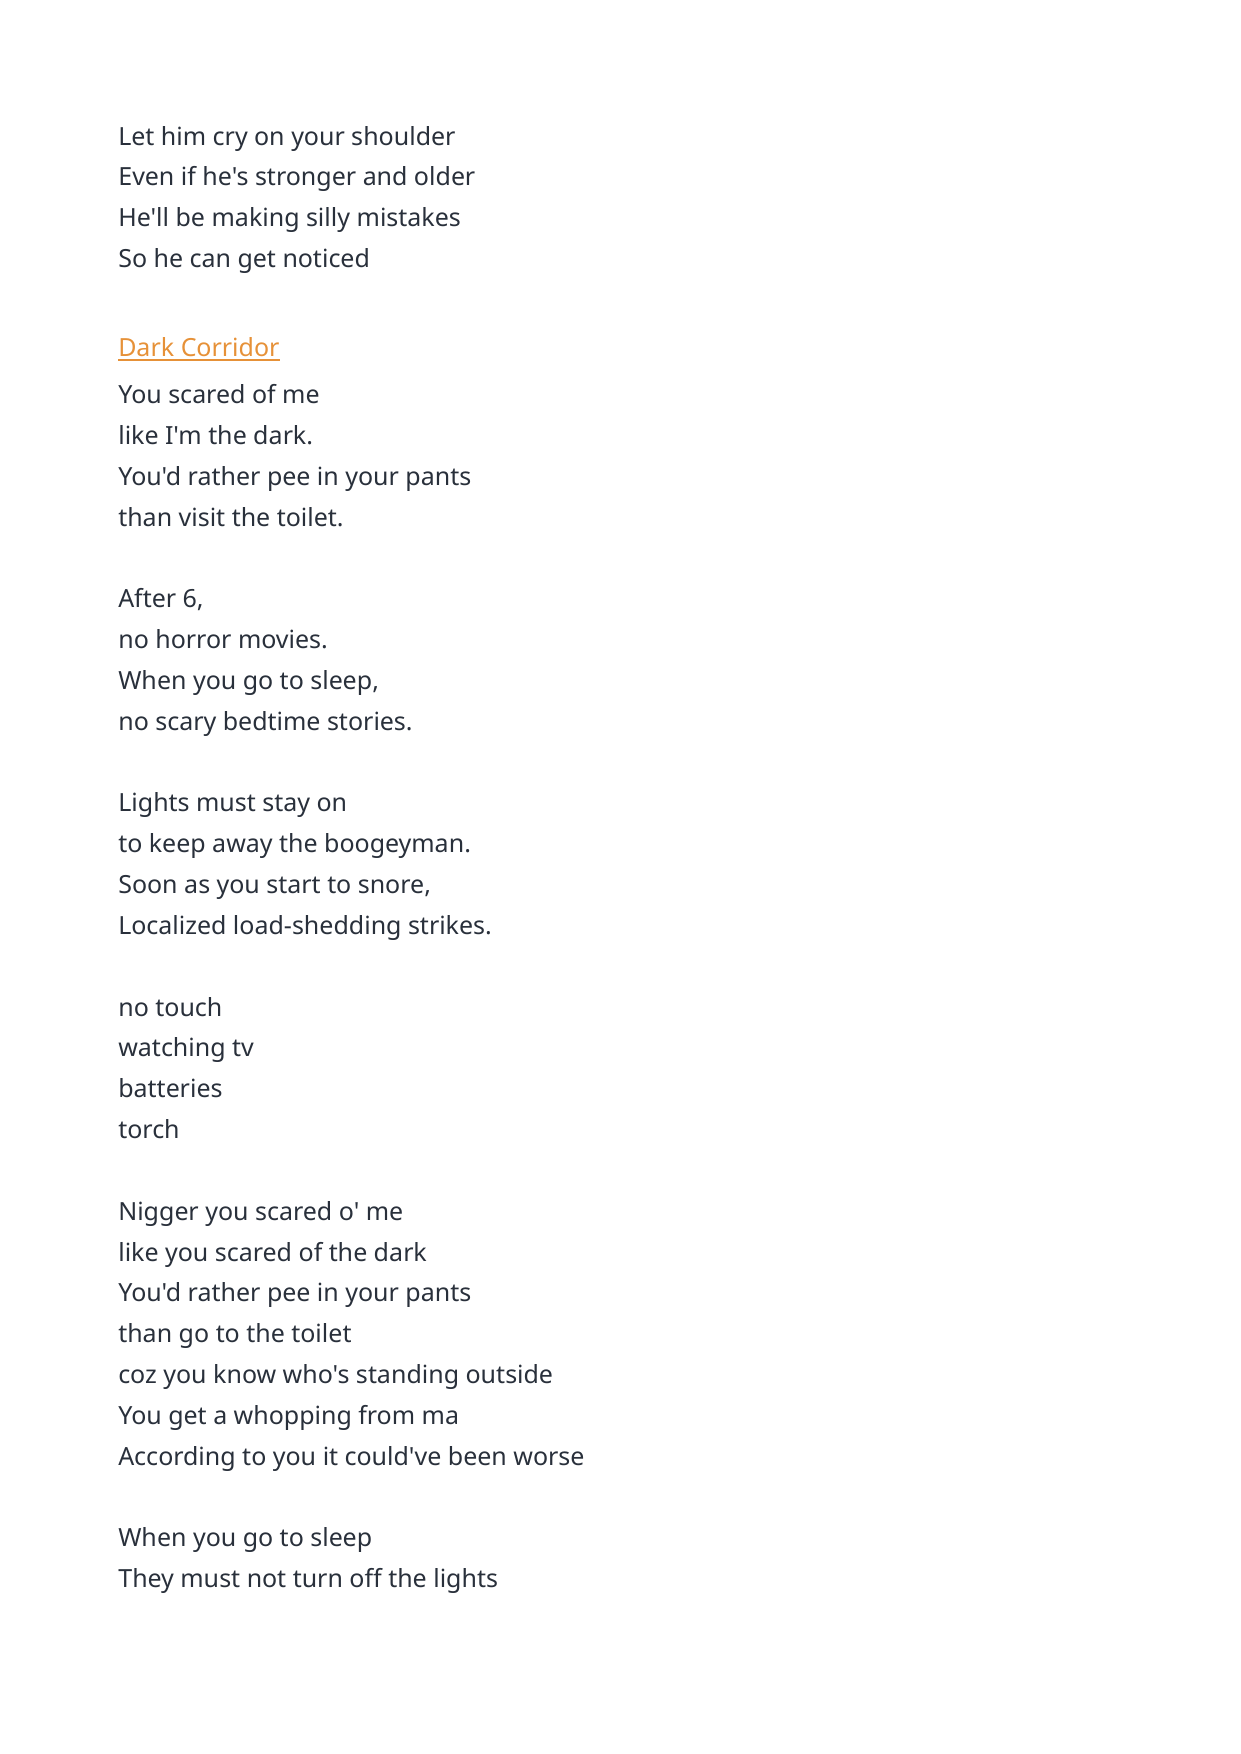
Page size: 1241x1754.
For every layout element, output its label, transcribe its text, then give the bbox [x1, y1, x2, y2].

text You scared of me like I'm the dark. You'd rather pee in your pants than visit the toilet. After 6, no horror movies. When you go to sleep, no scary bedtime stories. Lights must stay on to keep away the boogeyman. Soon as you start to snore, Localized load-shedding strikes. no touch watching tv batteries torch Nigger you scared o' me like you scared of the dark You'd rather pee in your pants than go to the toilet coz you know who's standing outside You get a whopping from ma According to you it could've been worse When you go to sleep They must not turn off the lights [118, 377, 1122, 1636]
subtitle Dark Corridor [118, 330, 1122, 364]
text Let him cry on your shoulder Even if he's stronger and older He'll be making silly mistakes So he can get noticed [118, 118, 1122, 275]
